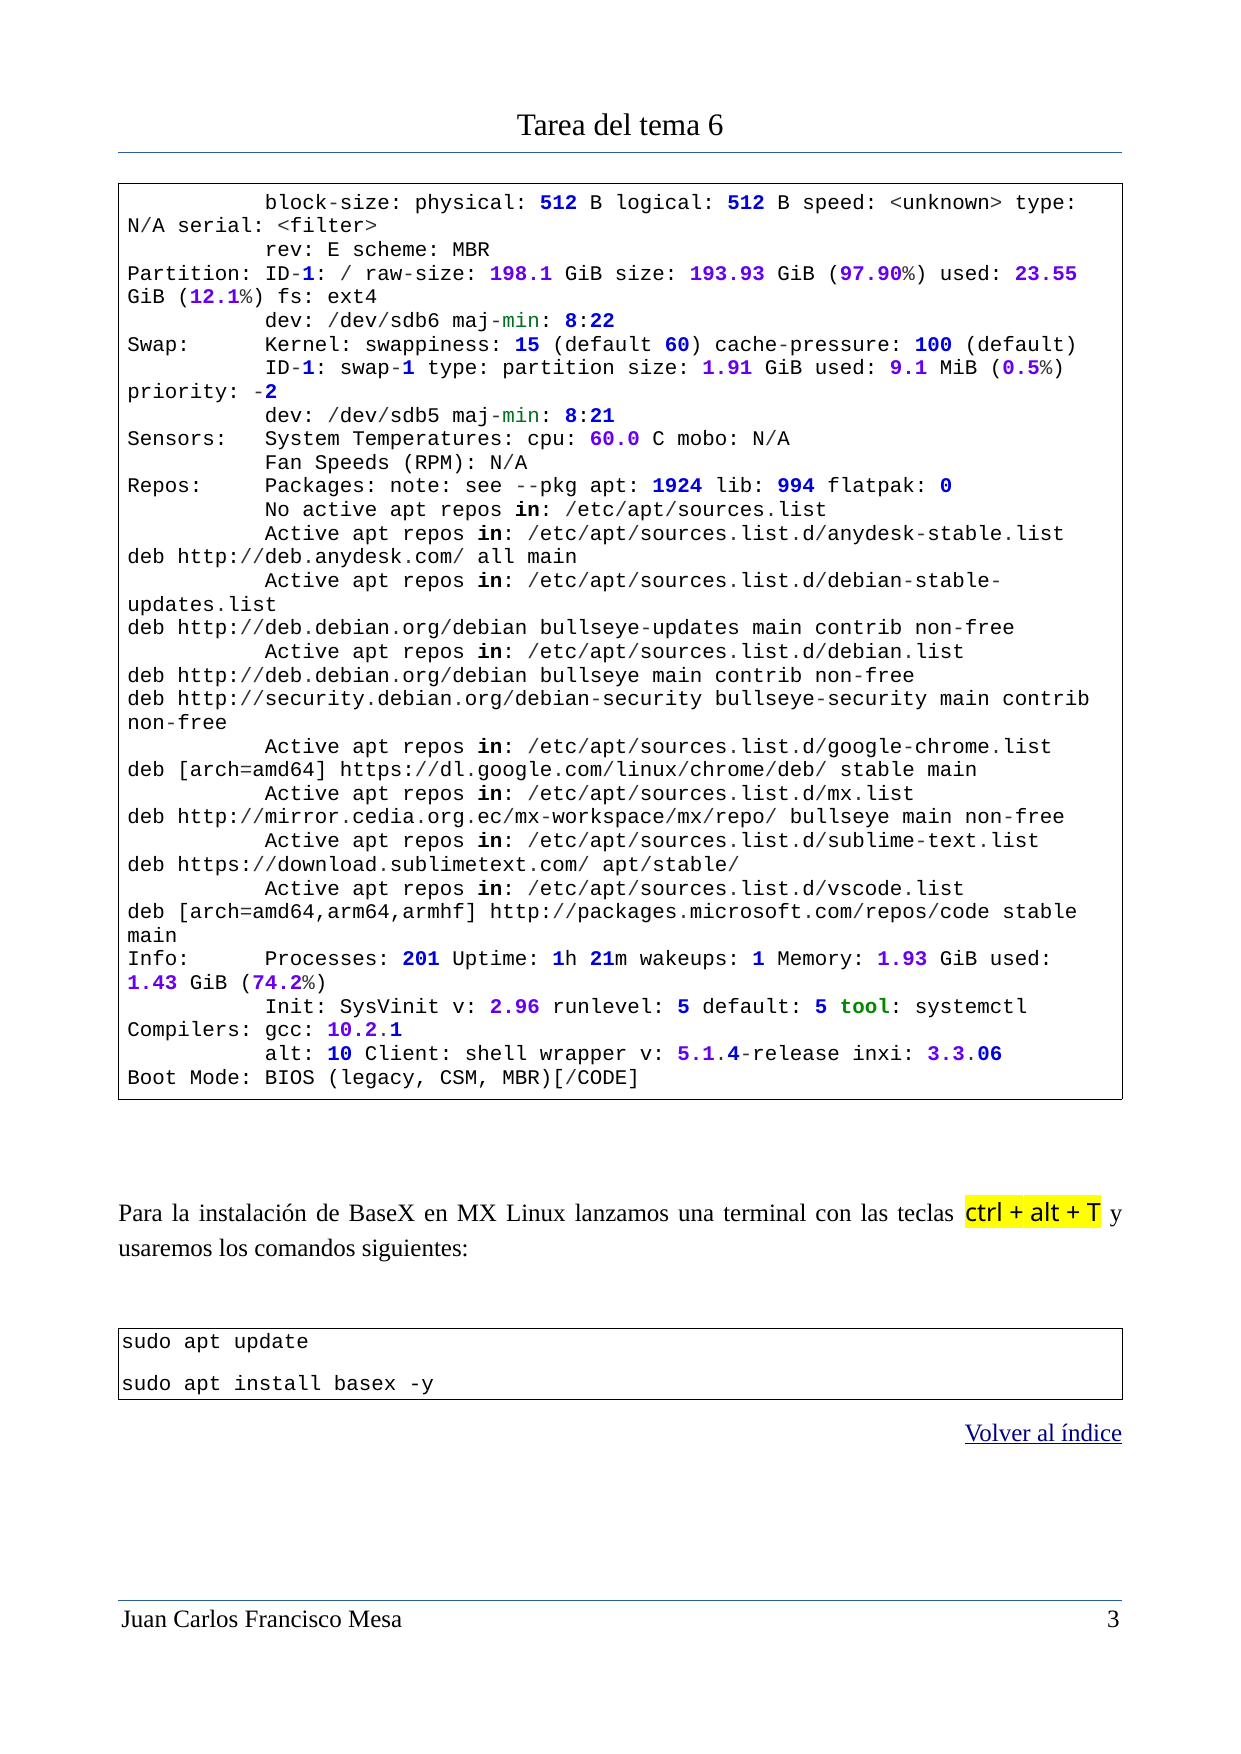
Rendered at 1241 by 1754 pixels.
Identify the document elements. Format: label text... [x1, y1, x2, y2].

text Active apt repos in: /etc/apt/sources.list.d/debian.list [119, 632, 1122, 656]
text dev: /dev/sdb6 maj-min: 8:22 [119, 301, 1122, 325]
text Init: SysVinit v: 2.96 runlevel: 5 default: 5 tool: systemctl Compilers: gcc: 10.2.1 [119, 987, 1122, 1034]
text Active apt repos in: /etc/apt/sources.list.d/vscode.list [119, 868, 1122, 892]
text deb [arch=amd64] https://dl.google.com/linux/chrome/deb/ stable main [119, 750, 1122, 774]
text Para la instalación de BaseX en MX Linux lanzamos una terminal con las teclas ctrl + alt + T y usaremos los comandos siguientes: [118, 1194, 1122, 1262]
text Partition: ID-1: / raw-size: 198.1 GiB size: 193.93 GiB (97.90%) used: 23.55 GiB (12.1%) fs: ext4 [119, 254, 1122, 301]
text Active apt repos in: /etc/apt/sources.list.d/google-chrome.list [119, 727, 1122, 750]
text Sensors: System Temperatures: cpu: 60.0 C mobo: N/A [119, 419, 1122, 443]
text Active apt repos in: /etc/apt/sources.list.d/sublime-text.list [119, 821, 1122, 845]
text alt: 10 Client: shell wrapper v: 5.1.4-release inxi: 3.3.06 [119, 1034, 1122, 1058]
text Swap: Kernel: swappiness: 15 (default 60) cache-pressure: 100 (default) [119, 325, 1122, 348]
text rev: E scheme: MBR [119, 230, 1122, 254]
text Info: Processes: 201 Uptime: 1h 21m wakeups: 1 Memory: 1.93 GiB used: 1.43 GiB (74.2%) [119, 939, 1122, 987]
text deb https://download.sublimetext.com/ apt/stable/ [119, 845, 1122, 868]
text deb http://security.debian.org/debian-security bullseye-security main contrib non-free [119, 679, 1122, 727]
text No active apt repos in: /etc/apt/sources.list [119, 490, 1122, 514]
text deb http://mirror.cedia.org.ec/mx-workspace/mx/repo/ bullseye main non-free [119, 798, 1122, 821]
text Fan Speeds (RPM): N/A [119, 443, 1122, 467]
text deb http://deb.anydesk.com/ all main [119, 537, 1122, 561]
text Boot Mode: BIOS (legacy, CSM, MBR)[/CODE] [119, 1058, 1122, 1099]
text Active apt repos in: /etc/apt/sources.list.d/anydesk-stable.list [119, 514, 1122, 537]
text ID-1: swap-1 type: partition size: 1.91 GiB used: 9.1 MiB (0.5%) priority: -2 [119, 348, 1122, 396]
text Volver al índice [118, 1418, 1122, 1446]
text sudo apt install basex -y [119, 1370, 1122, 1399]
text sudo apt update [119, 1329, 1122, 1355]
text deb [arch=amd64,arm64,armhf] http://packages.microsoft.com/repos/code stable main [119, 892, 1122, 939]
text deb http://deb.debian.org/debian bullseye-updates main contrib non-free [119, 608, 1122, 632]
text Repos: Packages: note: see --pkg apt: 1924 lib: 994 flatpak: 0 [119, 467, 1122, 490]
text deb http://deb.debian.org/debian bullseye main contrib non-free [119, 656, 1122, 679]
text Active apt repos in: /etc/apt/sources.list.d/mx.list [119, 774, 1122, 798]
text block-size: physical: 512 B logical: 512 B speed: <unknown> type: N/A serial: <filter> [119, 184, 1122, 230]
text Active apt repos in: /etc/apt/sources.list.d/debian-stable-updates.list [119, 561, 1122, 608]
text dev: /dev/sdb5 maj-min: 8:21 [119, 396, 1122, 419]
